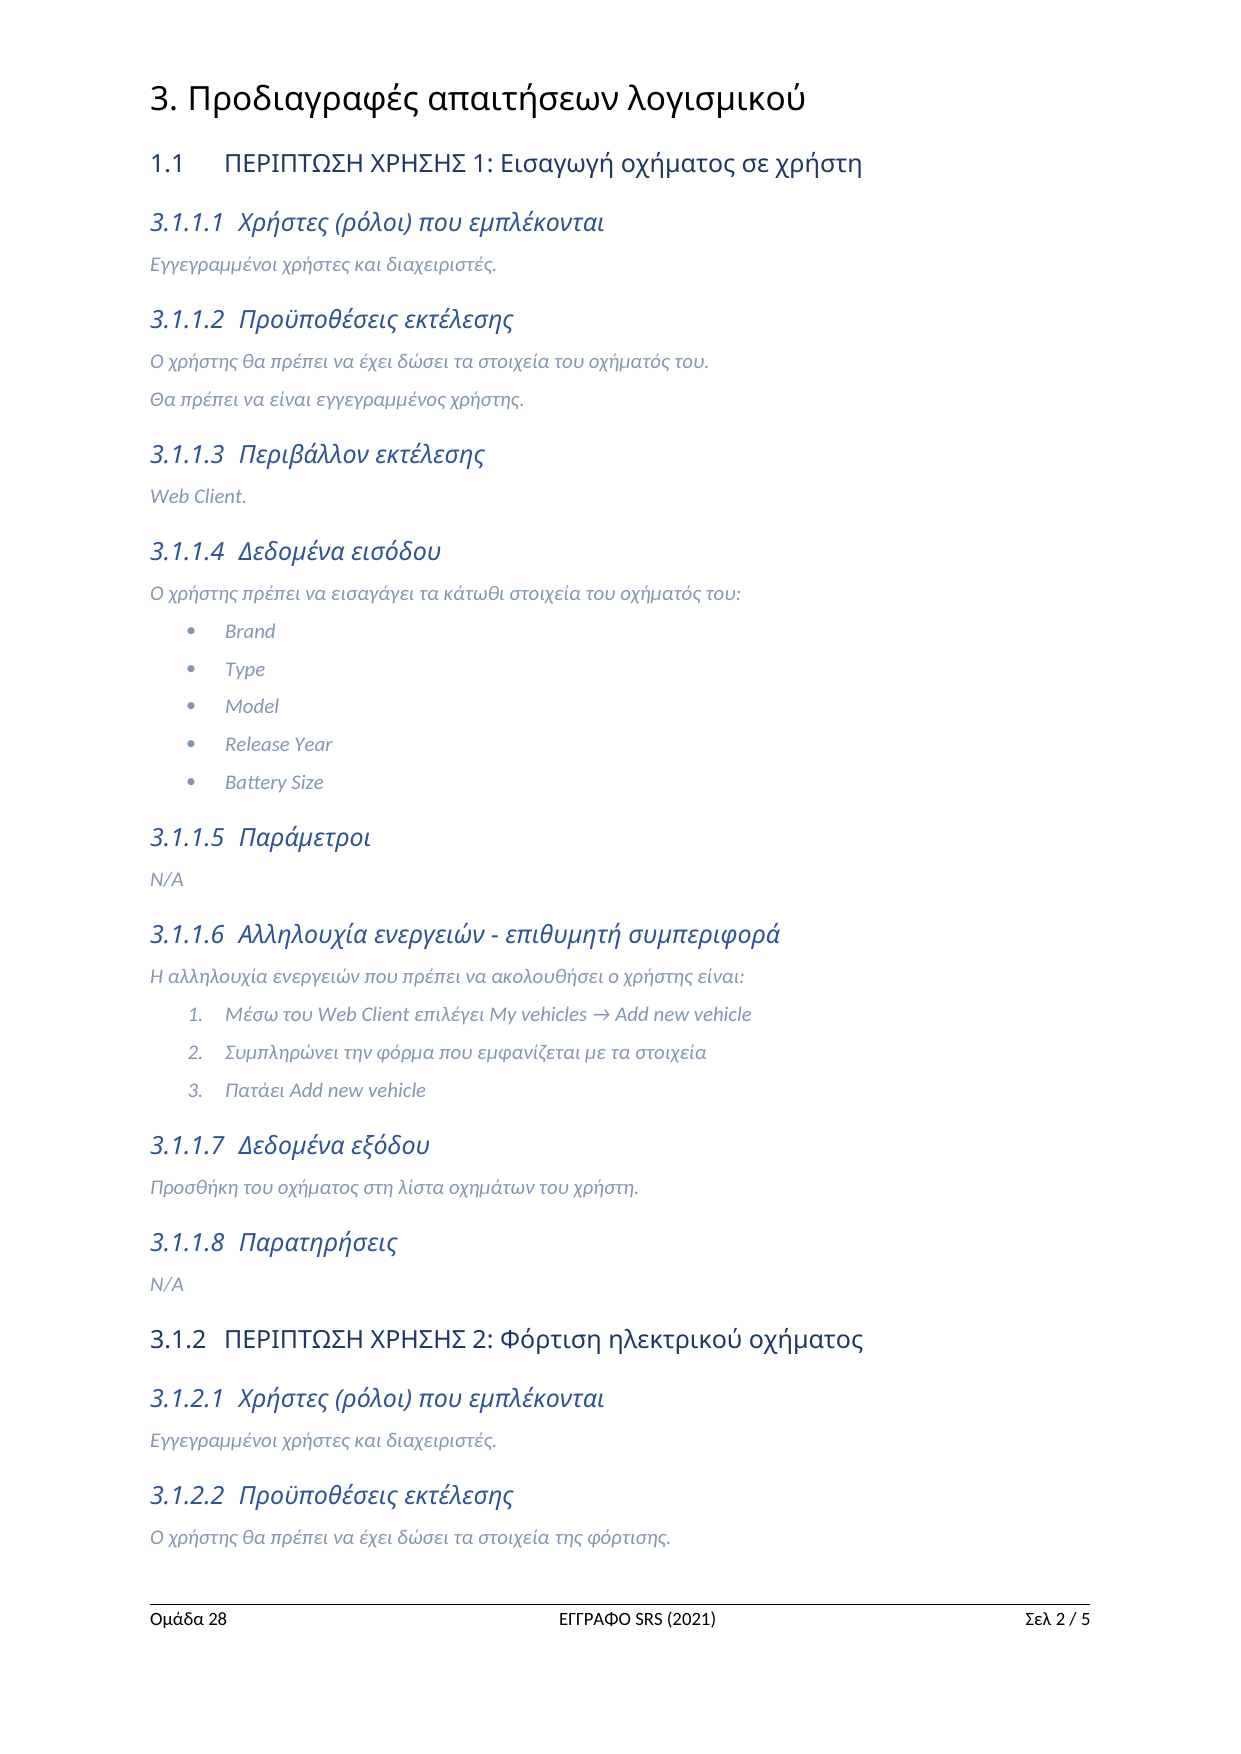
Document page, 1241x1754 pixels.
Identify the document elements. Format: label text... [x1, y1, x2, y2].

subtitle 3.1.1.5 Παράμετροι [150, 820, 1090, 854]
subtitle 1.1 ΠΕΡΙΠΤΩΣΗ ΧΡΗΣΗΣ 1: Εισαγωγή οχήματος σε χρήστη [150, 145, 1090, 179]
subtitle 3.1.2.1 Χρήστες (ρόλοι) που εμπλέκονται [150, 1381, 1090, 1415]
list Συμπληρώνει την φόρμα που εμφανίζεται με τα στοιχεία [187, 1039, 1090, 1065]
list Type [187, 656, 1090, 681]
subtitle 3.1.1.7 Δεδομένα εξόδου [150, 1128, 1090, 1162]
list Model [187, 694, 1090, 719]
subtitle 3.1.1.8 Παρατηρήσεις [150, 1224, 1090, 1259]
subtitle 3.1.2.2 Προϋποθέσεις εκτέλεσης [150, 1478, 1090, 1512]
text Web Client. [150, 483, 1090, 508]
subtitle 3.1.1.2 Προϋποθέσεις εκτέλεσης [150, 301, 1090, 336]
text Ο χρήστης θα πρέπει να έχει δώσει τα στοιχεία του οχήματός του. [150, 348, 1090, 373]
text Ο χρήστης πρέπει να εισαγάγει τα κάτωθι στοιχεία του οχήματός του: [150, 580, 1090, 605]
text Ν/Α [150, 866, 1090, 892]
subtitle 3.1.1.1 Χρήστες (ρόλοι) που εμπλέκονται [150, 204, 1090, 238]
text Ο χρήστης θα πρέπει να έχει δώσει τα στοιχεία της φόρτισης. [150, 1524, 1090, 1549]
subtitle 3.1.2 ΠΕΡΙΠΤΩΣΗ ΧΡΗΣΗΣ 2: Φόρτιση ηλεκτρικού οχήματος [150, 1322, 1090, 1356]
subtitle 3.1.1.3 Περιβάλλον εκτέλεσης [150, 436, 1090, 470]
text N/A [150, 1271, 1090, 1297]
text Εγγεγραμμένοι χρήστες και διαχειριστές. [150, 1427, 1090, 1453]
subtitle Προδιαγραφές απαιτήσεων λογισμικού [150, 75, 1090, 120]
subtitle 3.1.1.6 Αλληλουχία ενεργειών - επιθυμητή συμπεριφορά [150, 917, 1090, 951]
subtitle 3.1.1.4 Δεδομένα εισόδου [150, 533, 1090, 567]
text Η αλληλουχία ενεργειών που πρέπει να ακολουθήσει ο χρήστης είναι: [150, 963, 1090, 989]
list Μέσω του Web Client επιλέγει My vehicles → Add new vehicle [187, 1001, 1090, 1027]
list Brand [187, 618, 1090, 643]
list Battery Size [187, 769, 1090, 795]
text Προσθήκη του οχήματος στη λίστα οχημάτων του χρήστη. [150, 1174, 1090, 1199]
list Release Year [187, 732, 1090, 757]
text Εγγεγραμμένοι χρήστες και διαχειριστές. [150, 251, 1090, 276]
list Πατάει Add new vehicle [187, 1077, 1090, 1103]
text Θα πρέπει να είναι εγγεγραμμένος χρήστης. [150, 386, 1090, 411]
